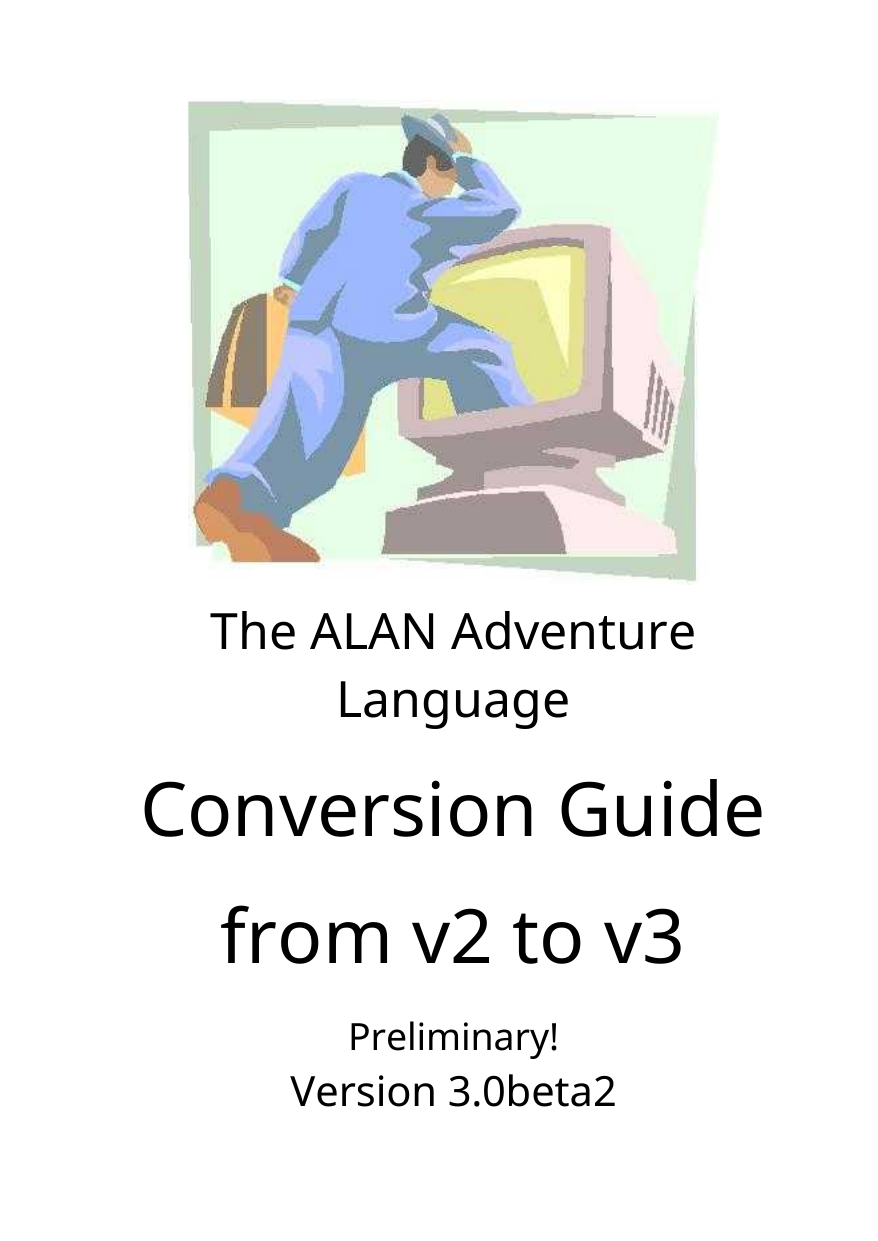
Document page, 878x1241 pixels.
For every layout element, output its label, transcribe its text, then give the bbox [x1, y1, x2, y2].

text The ALAN Adventure Language [118, 527, 788, 732]
picture [194, 99, 719, 585]
text Preliminary! Version 3.0beta2 [118, 1011, 788, 1118]
text Conversion Guide [118, 757, 788, 858]
text from v2 to v3 [118, 883, 788, 986]
